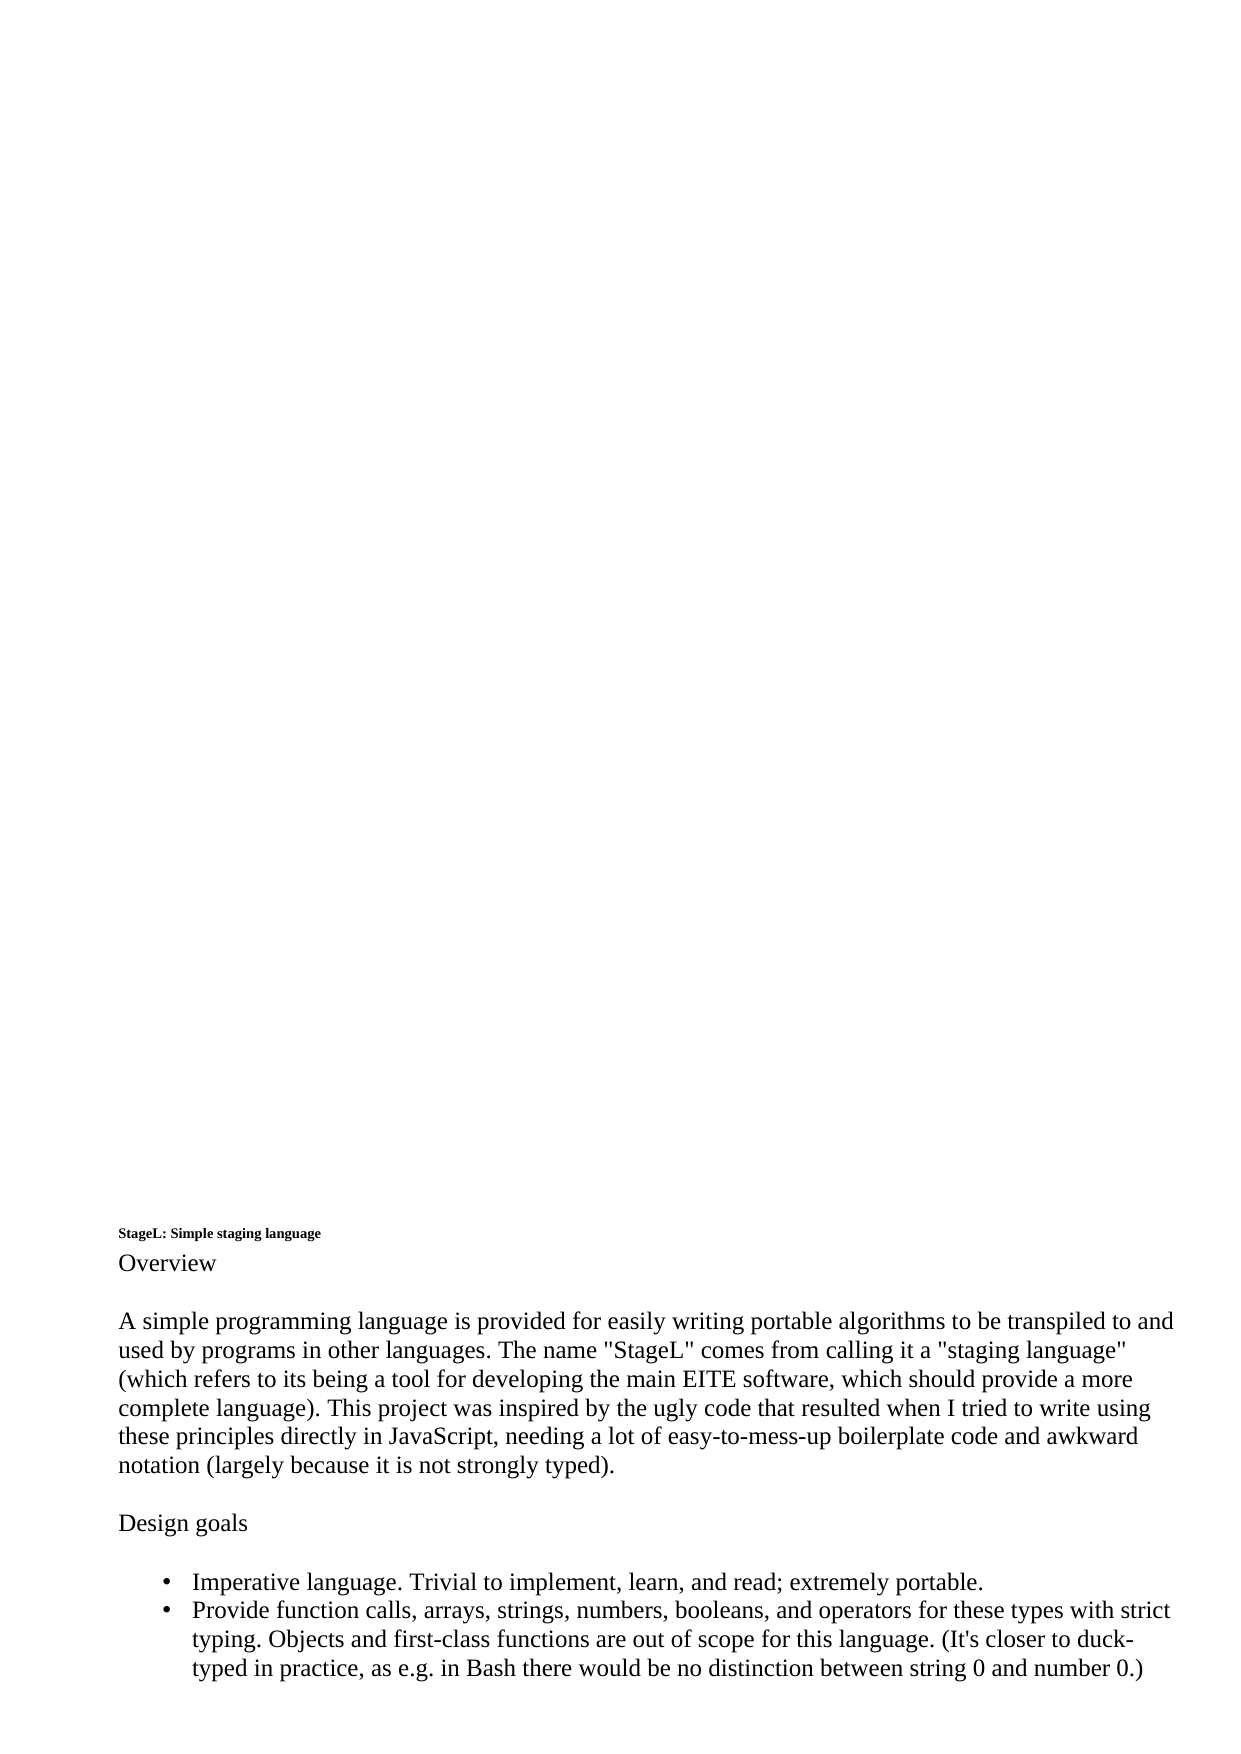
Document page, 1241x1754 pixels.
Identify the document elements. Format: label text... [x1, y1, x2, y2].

list Provide function calls, arrays, strings, numbers, booleans, and operators for these types with strict typing. Objects and first-class functions are out of scope for this language. (It's closer to duck-typed in practice, as e.g. in Bash there would be no distinction between string 0 and number 0.) [162, 1595, 1181, 1682]
list Imperative language. Trivial to implement, learn, and read; extremely portable. [162, 1567, 1181, 1595]
text [118, 59, 1181, 1189]
text A simple programming language is provided for easily writing portable algorithms to be transpiled to and used by programs in other languages. The name "StageL" comes from calling it a "staging language" (which refers to its being a tool for developing the main EITE software, which should provide a more complete language). This project was inspired by the ugly code that resulted when I tried to write using these principles directly in JavaScript, needing a lot of easy-to-mess-up boilerplate code and awkward notation (largely because it is not strongly typed). [118, 1306, 1181, 1479]
subtitle StageL: Simple staging language [118, 1225, 1181, 1242]
text Overview [118, 1248, 1181, 1277]
text Design goals [118, 1508, 1181, 1537]
